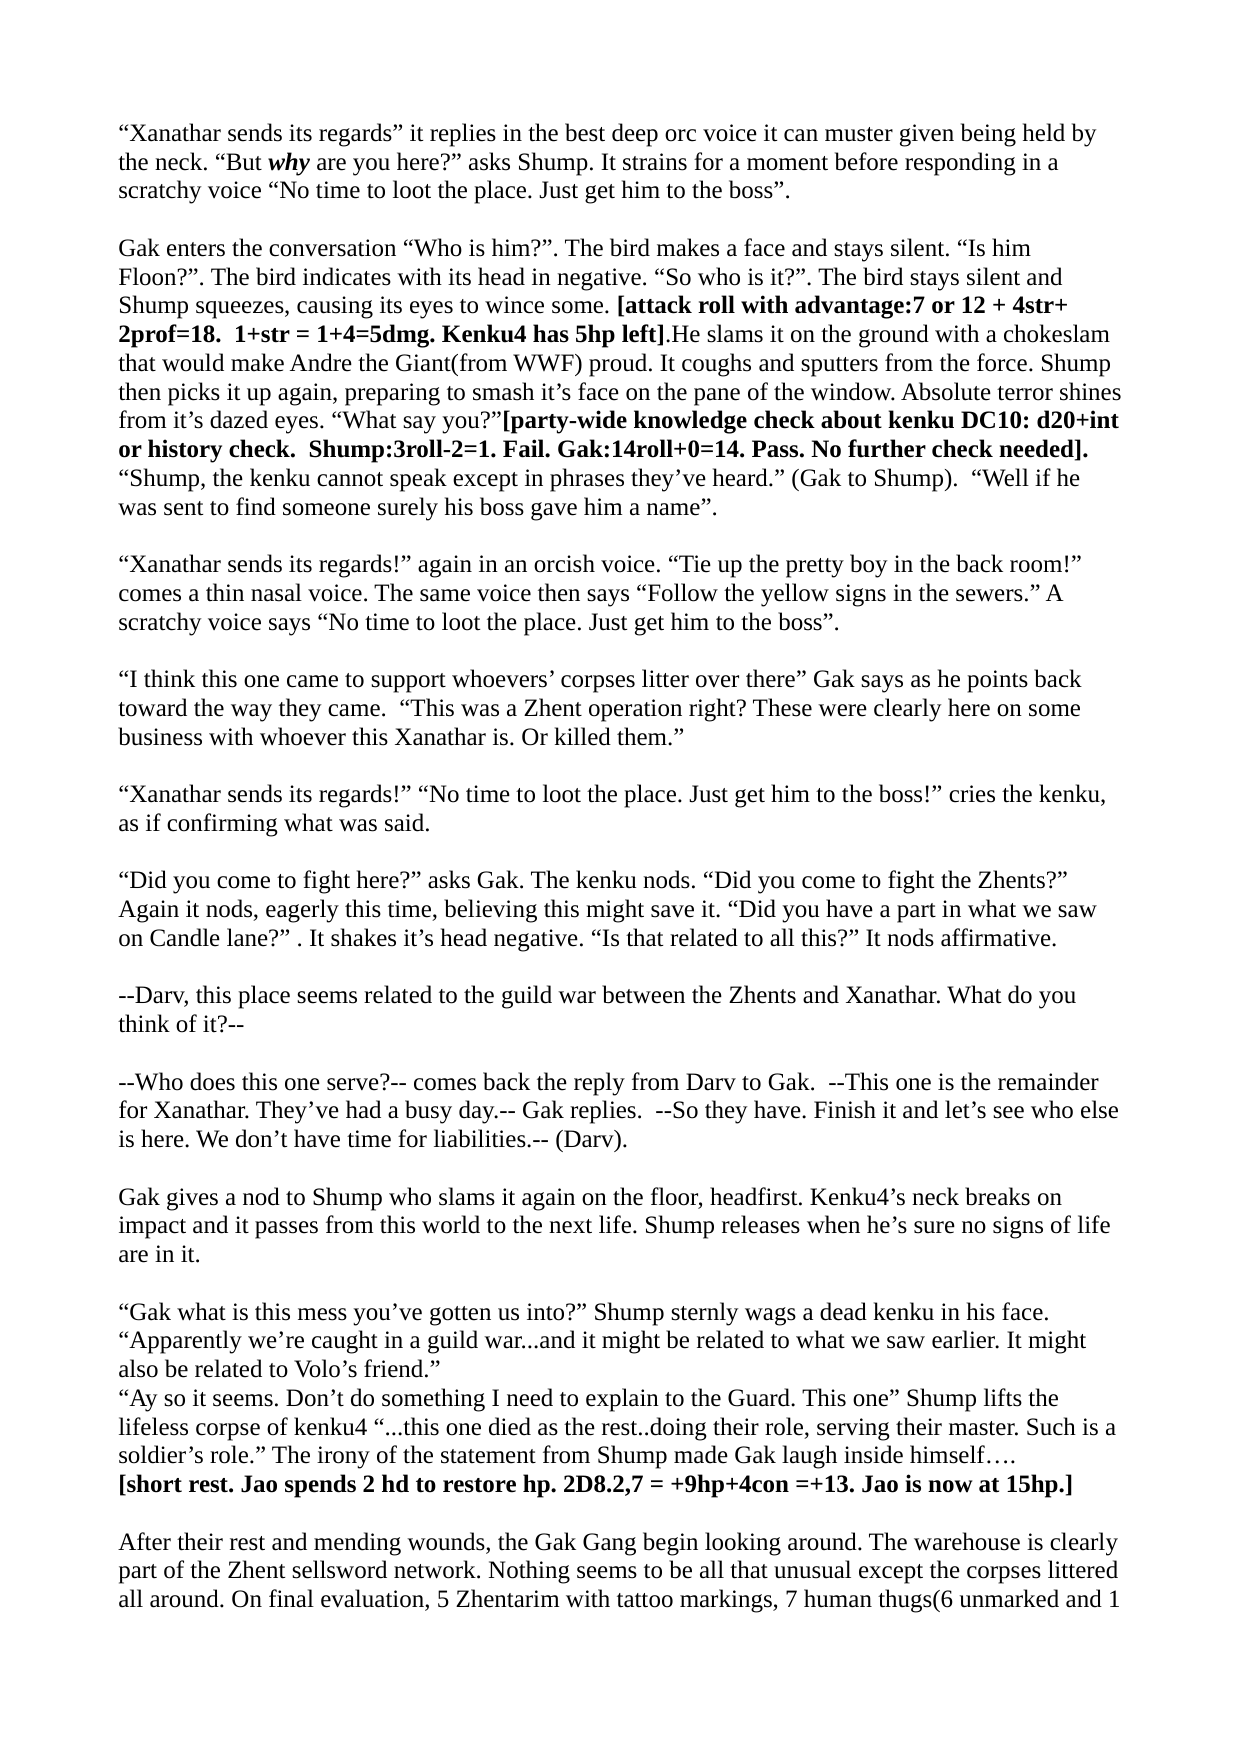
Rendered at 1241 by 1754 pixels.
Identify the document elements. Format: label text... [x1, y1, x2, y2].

text Gak gives a nod to Shump who slams it again on the floor, headfirst. Kenku4’s neck breaks on impact and it passes from this world to the next life. Shump releases when he’s sure no signs of life are in it. [118, 1182, 1122, 1268]
text “Gak what is this mess you’ve gotten us into?” Shump sternly wags a dead kenku in his face. [118, 1297, 1122, 1326]
text “Xanathar sends its regards” it replies in the best deep orc voice it can muster given being held by the neck. “But why are you here?” asks Shump. It strains for a moment before responding in a scratchy voice “No time to loot the place. Just get him to the boss”. [118, 118, 1122, 204]
text --Who does this one serve?-- comes back the reply from Darv to Gak. --This one is the remainder for Xanathar. They’ve had a busy day.-- Gak replies. --So they have. Finish it and let’s see who else is here. We don’t have time for liabilities.-- (Darv). [118, 1067, 1122, 1153]
text “I think this one came to support whoevers’ corpses litter over there” Gak says as he points back toward the way they came. “This was a Zhent operation right? These were clearly here on some business with whoever this Xanathar is. Or killed them.” [118, 664, 1122, 751]
text [short rest. Jao spends 2 hd to restore hp. 2D8.2,7 = +9hp+4con =+13. Jao is now at 15hp.] [118, 1469, 1122, 1498]
text “Did you come to fight here?” asks Gak. The kenku nods. “Did you come to fight the Zhents?” Again it nods, eagerly this time, believing this might save it. “Did you have a part in what we saw on Candle lane?” . It shakes it’s head negative. “Is that related to all this?” It nods affirmative. [118, 866, 1122, 952]
text “Xanathar sends its regards!” “No time to loot the place. Just get him to the boss!” cries the kenku, as if confirming what was said. [118, 779, 1122, 837]
text “Ay so it seems. Don’t do something I need to explain to the Guard. This one” Shump lifts the lifeless corpse of kenku4 “...this one died as the rest..doing their role, serving their master. Such is a soldier’s role.” The irony of the statement from Shump made Gak laugh inside himself…. [118, 1383, 1122, 1469]
text After their rest and mending wounds, the Gak Gang begin looking around. The warehouse is clearly part of the Zhent sellsword network. Nothing seems to be all that unusual except the corpses littered all around. On final evaluation, 5 Zhentarim with tattoo markings, 7 human thugs(6 unmarked and 1 [118, 1527, 1122, 1613]
text --Darv, this place seems related to the guild war between the Zhents and Xanathar. What do you think of it?-- [118, 981, 1122, 1038]
text “Xanathar sends its regards!” again in an orcish voice. “Tie up the pretty boy in the back room!” comes a thin nasal voice. The same voice then says “Follow the yellow signs in the sewers.” A scratchy voice says “No time to loot the place. Just get him to the boss”. [118, 549, 1122, 636]
text Gak enters the conversation “Who is him?”. The bird makes a face and stays silent. “Is him Floon?”. The bird indicates with its head in negative. “So who is it?”. The bird stays silent and Shump squeezes, causing its eyes to wince some. [attack roll with advantage:7 or 12 + 4str+ 2prof=18. 1+str = 1+4=5dmg. Kenku4 has 5hp left].He slams it on the ground with a chokeslam that would make Andre the Giant(from WWF) proud. It coughs and sputters from the force. Shump then picks it up again, preparing to smash it’s face on the pane of the window. Absolute terror shines from it’s dazed eyes. “What say you?”[party-wide knowledge check about kenku DC10: d20+int or history check. Shump:3roll-2=1. Fail. Gak:14roll+0=14. Pass. No further check needed]. “Shump, the kenku cannot speak except in phrases they’ve heard.” (Gak to Shump). “Well if he was sent to find someone surely his boss gave him a name”. [118, 233, 1122, 521]
text “Apparently we’re caught in a guild war...and it might be related to what we saw earlier. It might also be related to Volo’s friend.” [118, 1326, 1122, 1383]
